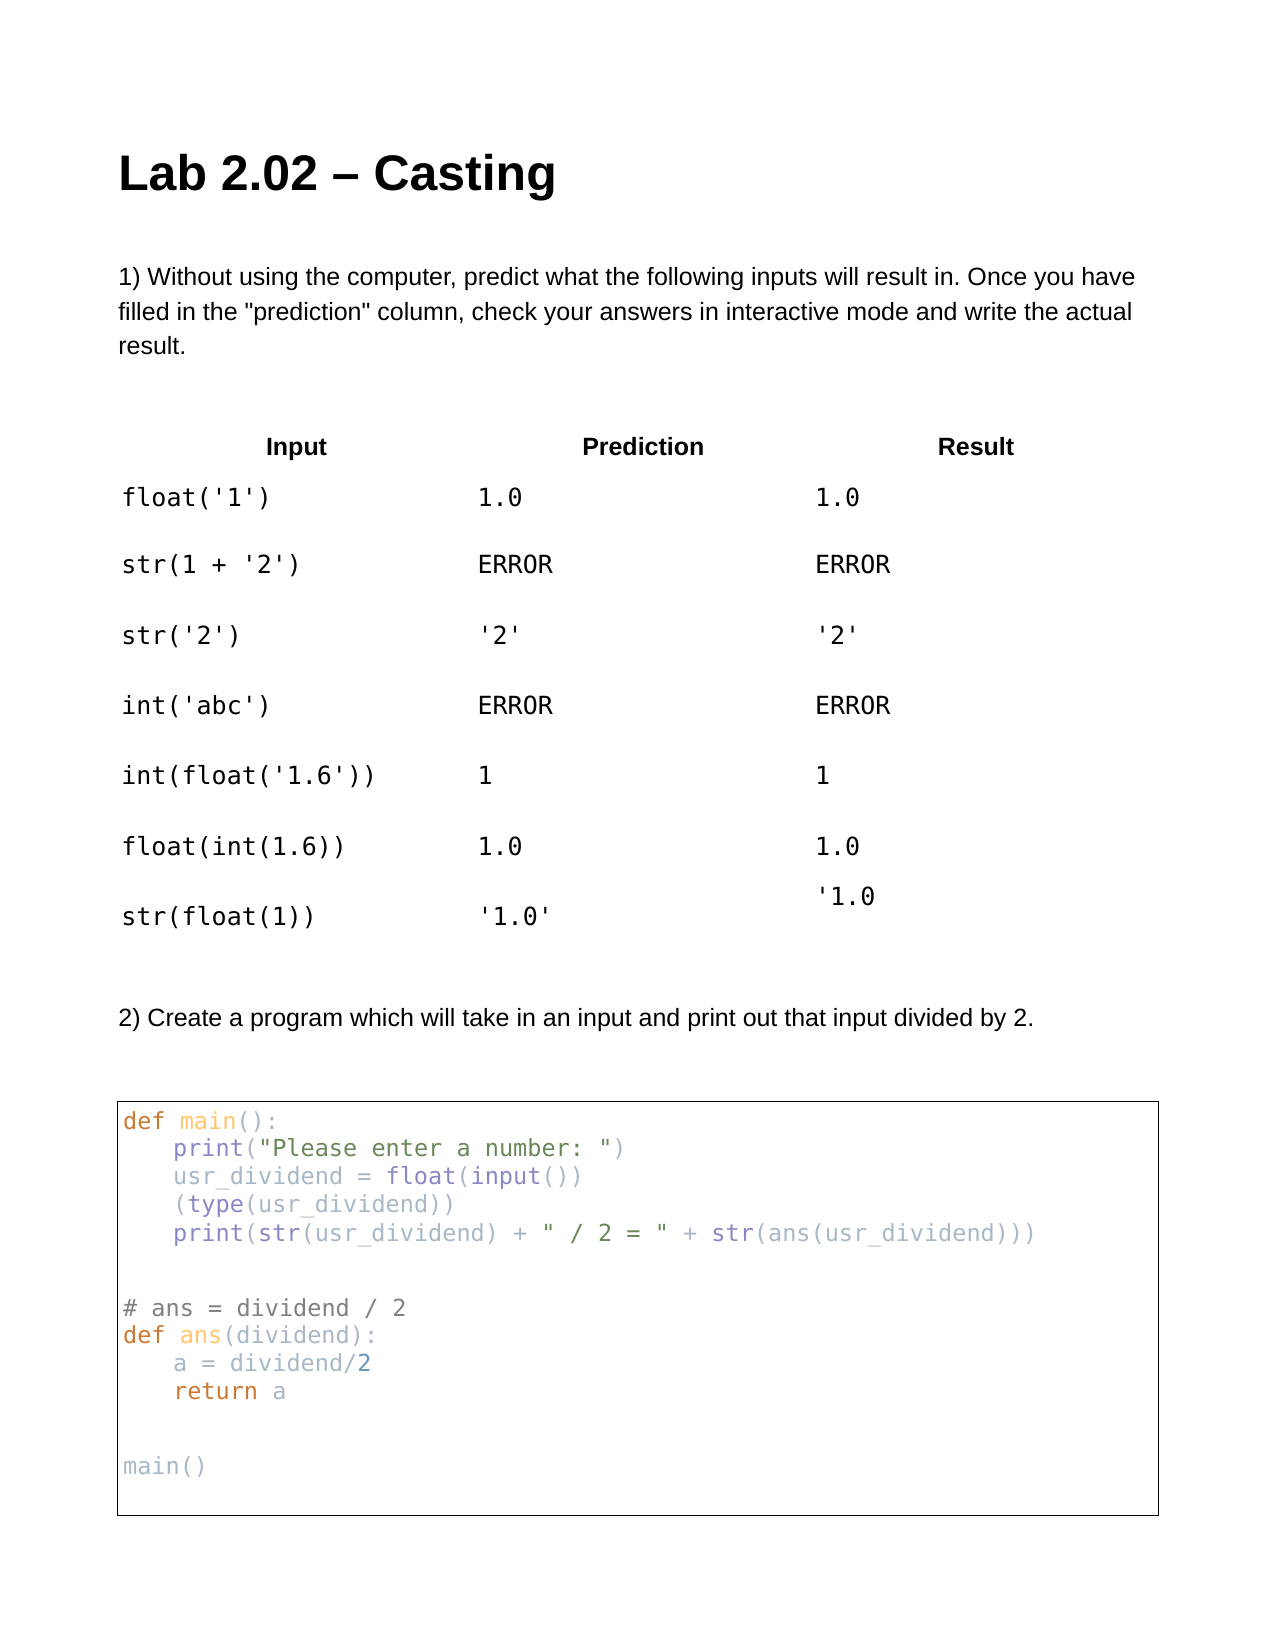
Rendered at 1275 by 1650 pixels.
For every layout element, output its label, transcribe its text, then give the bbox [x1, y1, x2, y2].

table_cell int('abc') [118, 673, 474, 739]
table_cell 1.0 [474, 464, 812, 532]
table_cell '2' [812, 598, 1140, 673]
table_header Input [118, 429, 474, 464]
table_cell float(int(1.6)) [118, 814, 474, 879]
table_cell 1 [474, 739, 812, 814]
table_cell '2' [474, 598, 812, 673]
table_cell '1.0' [474, 879, 812, 954]
table_cell ERROR [474, 673, 812, 739]
table_header def main(): print("Please enter a number: ") usr_dividend = float(input()) (type(usr_dividend)) print(str(usr_dividend) + " / 2 = " + str(ans(usr_dividend))) # ans = dividend / 2 def ans(dividend): a = dividend/2 return a main() [118, 1102, 1158, 1515]
table_cell ERROR [474, 533, 812, 598]
table_cell str(1 + '2') [118, 533, 474, 598]
table_cell float('1') [118, 464, 474, 532]
table_cell 1 [812, 739, 1140, 814]
table_cell 1.0 [812, 814, 1140, 879]
text 2) Create a program which will take in an input and print out that input divided by 2. [118, 1003, 1157, 1032]
table_cell ERROR [812, 533, 1140, 598]
table_header Prediction [474, 429, 812, 464]
table_cell str(float(1)) [118, 879, 474, 954]
table_cell str('2') [118, 598, 474, 673]
table_cell 1.0 [474, 814, 812, 879]
table_cell int(float('1.6')) [118, 739, 474, 814]
subtitle Lab 2.02 – Casting [118, 143, 1157, 201]
text 1) Without using the computer, predict what the following inputs will result in. Once you have filled in the "prediction" column, check your answers in interactive mode and write the actual result. [118, 262, 1157, 360]
table_cell 1.0 [812, 464, 1140, 532]
table_cell '1.0 [812, 879, 1140, 954]
table_cell ERROR [812, 673, 1140, 739]
table_header Result [812, 429, 1140, 464]
